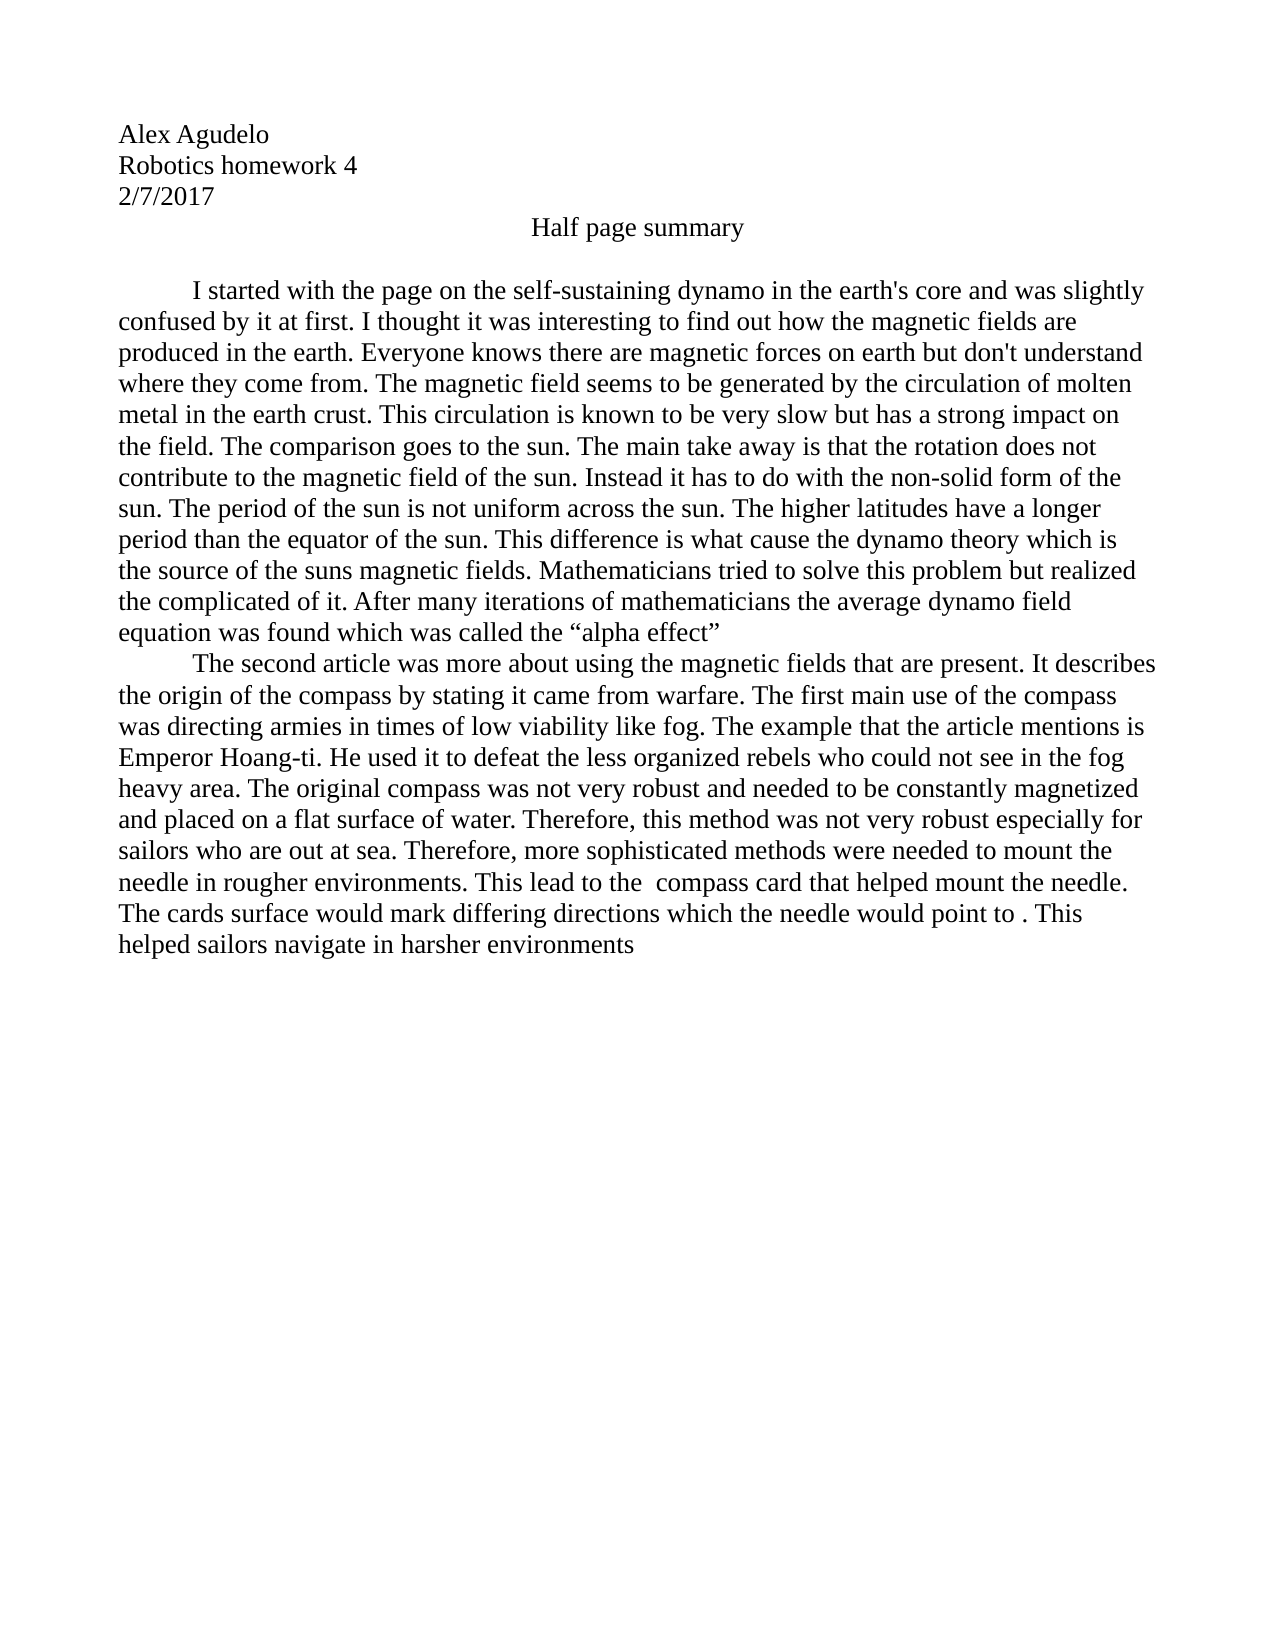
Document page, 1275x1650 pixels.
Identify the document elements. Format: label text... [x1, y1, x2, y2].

text The second article was more about using the magnetic fields that are present. It describes the origin of the compass by stating it came from warfare. The first main use of the compass was directing armies in times of low viability like fog. The example that the article mentions is Emperor Hoang-ti. He used it to defeat the less organized rebels who could not see in the fog heavy area. The original compass was not very robust and needed to be constantly magnetized and placed on a flat surface of water. Therefore, this method was not very robust especially for sailors who are out at sea. Therefore, more sophisticated methods were needed to mount the needle in rougher environments. This lead to the compass card that helped mount the needle. The cards surface would mark differing directions which the needle would point to . This helped sailors navigate in harsher environments [118, 648, 1157, 959]
text Half page summary [118, 212, 1157, 243]
text I started with the page on the self-sustaining dynamo in the earth's core and was slightly confused by it at first. I thought it was interesting to find out how the magnetic fields are produced in the earth. Everyone knows there are magnetic forces on earth but don't understand where they come from. The magnetic field seems to be generated by the circulation of molten metal in the earth crust. This circulation is known to be very slow but has a strong impact on the field. The comparison goes to the sun. The main take away is that the rotation does not contribute to the magnetic field of the sun. Instead it has to do with the non-solid form of the sun. The period of the sun is not uniform across the sun. The higher latitudes have a longer period than the equator of the sun. This difference is what cause the dynamo theory which is the source of the suns magnetic fields. Mathematicians tried to solve this problem but realized the complicated of it. After many iterations of mathematicians the average dynamo field equation was found which was called the “alpha effect” [118, 274, 1157, 648]
text Alex Agudelo [118, 118, 1157, 149]
text 2/7/2017 [118, 180, 1157, 212]
text Robotics homework 4 [118, 149, 1157, 180]
